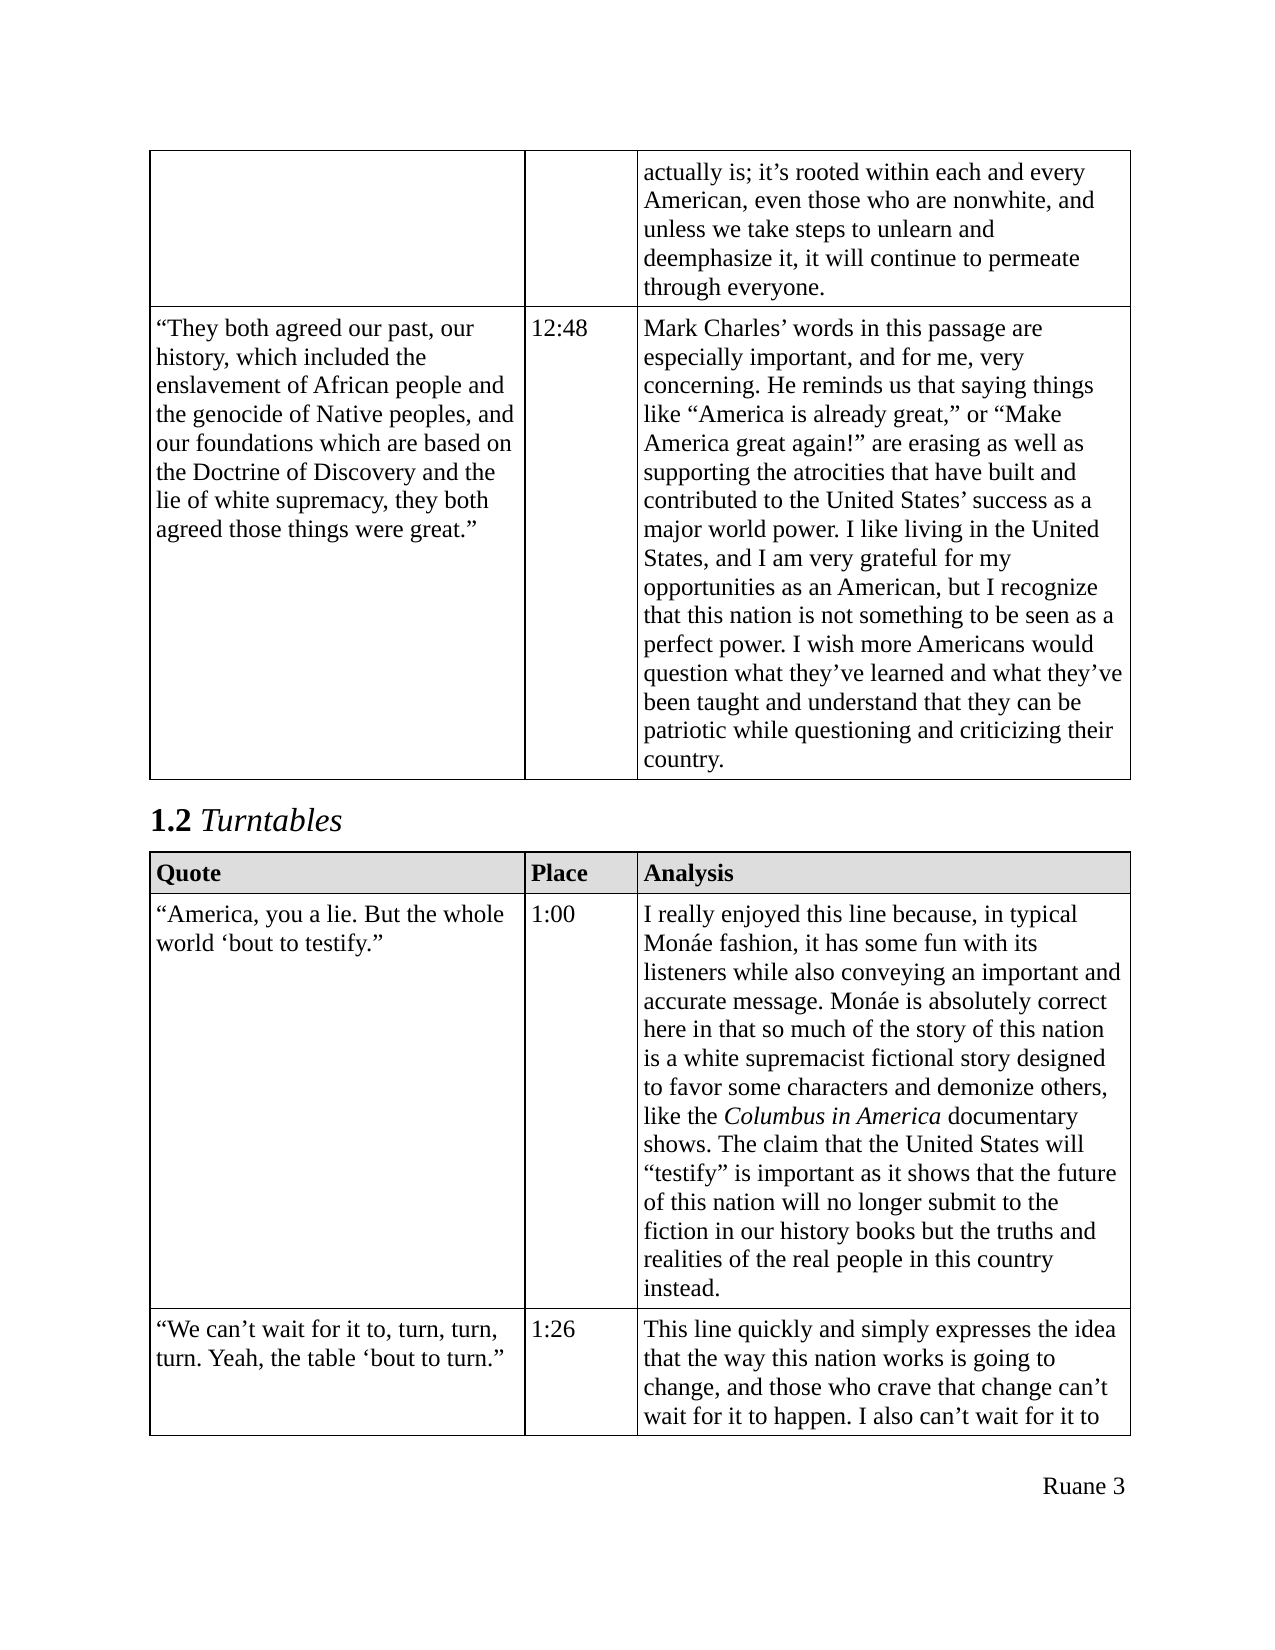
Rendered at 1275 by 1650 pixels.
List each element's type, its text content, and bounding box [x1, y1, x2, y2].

table_cell actually is; it’s rooted within each and every American, even those who are nonwhite, and unless we take steps to unlearn and deemphasize it, it will continue to permeate through everyone. [638, 151, 1130, 306]
table_header Quote [151, 853, 524, 893]
table_cell 1:26 [526, 1309, 637, 1435]
table_cell 1:00 [526, 894, 637, 1308]
table_cell “They both agreed our past, our history, which included the enslavement of African people and the genocide of Native peoples, and our foundations which are based on the Doctrine of Discovery and the lie of white supremacy, they both agreed those things were great.” [151, 307, 524, 779]
table_cell “America, you a lie. But the whole world ‘bout to testify.” [151, 894, 524, 1308]
table_cell “We can’t wait for it to, turn, turn, turn. Yeah, the table ‘bout to turn.” [151, 1309, 524, 1435]
table_cell Mark Charles’ words in this passage are especially important, and for me, very concerning. He reminds us that saying things like “America is already great,” or “Make America great again!” are erasing as well as supporting the atrocities that have built and contributed to the United States’ success as a major world power. I like living in the United States, and I am very grateful for my opportunities as an American, but I recognize that this nation is not something to be seen as a perfect power. I wish more Americans would question what they’ve learned and what they’ve been taught and understand that they can be patriotic while questioning and criticizing their country. [638, 307, 1130, 779]
table_cell I really enjoyed this line because, in typical Monáe fashion, it has some fun with its listeners while also conveying an important and accurate message. Monáe is absolutely correct here in that so much of the story of this nation is a white supremacist fictional story designed to favor some characters and demonize others, like the Columbus in America documentary shows. The claim that the United States will “testify” is important as it shows that the future of this nation will no longer submit to the fiction in our history books but the truths and realities of the real people in this country instead. [638, 894, 1130, 1308]
table_cell [526, 151, 637, 306]
table_cell This line quickly and simply expresses the idea that the way this nation works is going to change, and those who crave that change can’t wait for it to happen. I also can’t wait for it to [638, 1309, 1130, 1435]
table_cell 12:48 [526, 307, 637, 779]
table_header Analysis [638, 853, 1130, 893]
table_cell [151, 151, 524, 306]
table_header Place [526, 853, 637, 893]
subtitle 1.2 Turntables [150, 801, 1125, 839]
